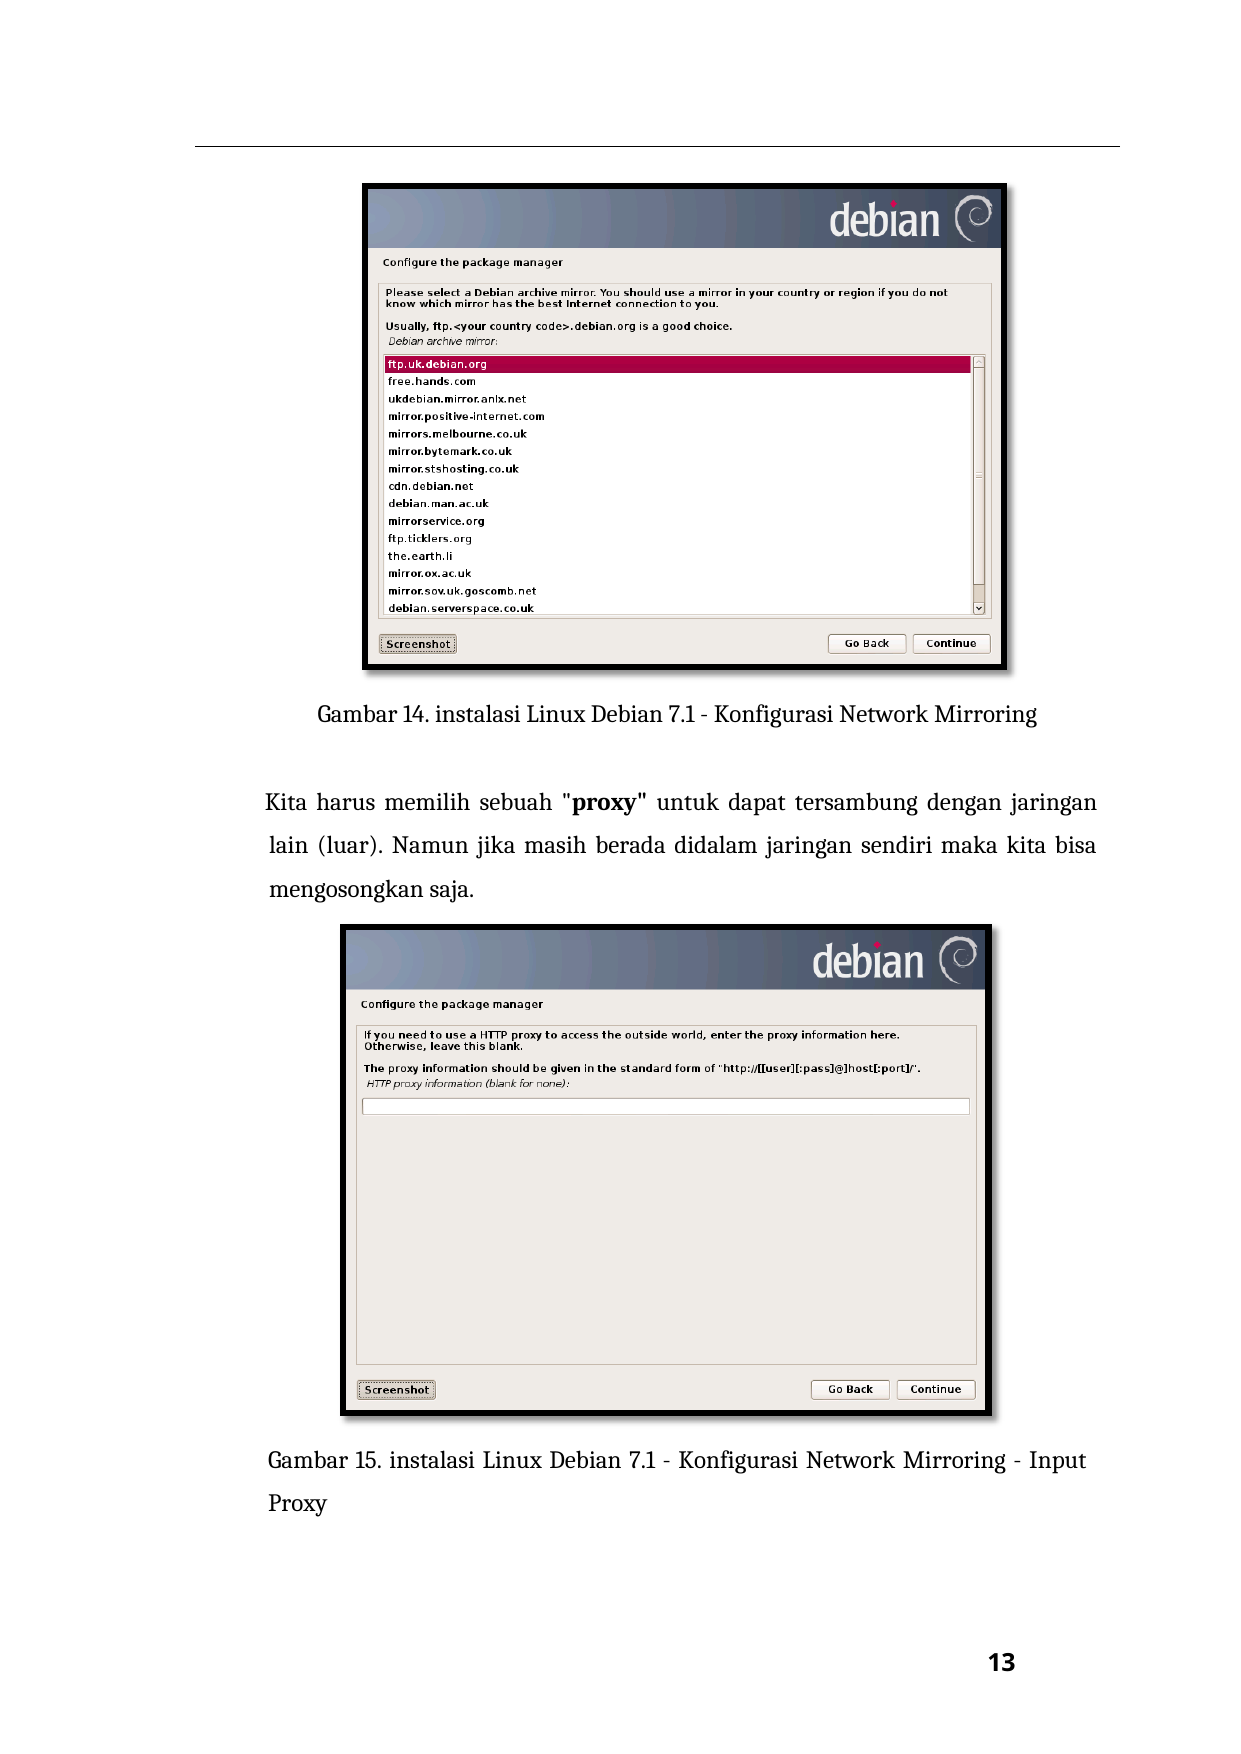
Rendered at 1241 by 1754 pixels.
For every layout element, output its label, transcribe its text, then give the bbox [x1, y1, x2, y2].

picture [357, 178, 1021, 684]
picture [335, 919, 1006, 1430]
list Kita harus memilih sebuah "proxy" untuk dapat tersambung dengan jaringan lain (luar). Namun jika masih berada didalam jaringan sendiri maka kita bisa mengosongkan saja. [264, 788, 1098, 903]
text Gambar 15. instalasi Linux Debian 7.1 - Konfigurasi Network Mirroring - Input Proxy [268, 1446, 1087, 1518]
text Gambar 14. instalasi Linux Debian 7.1 - Konfigurasi Network Mirroring [268, 699, 1087, 728]
